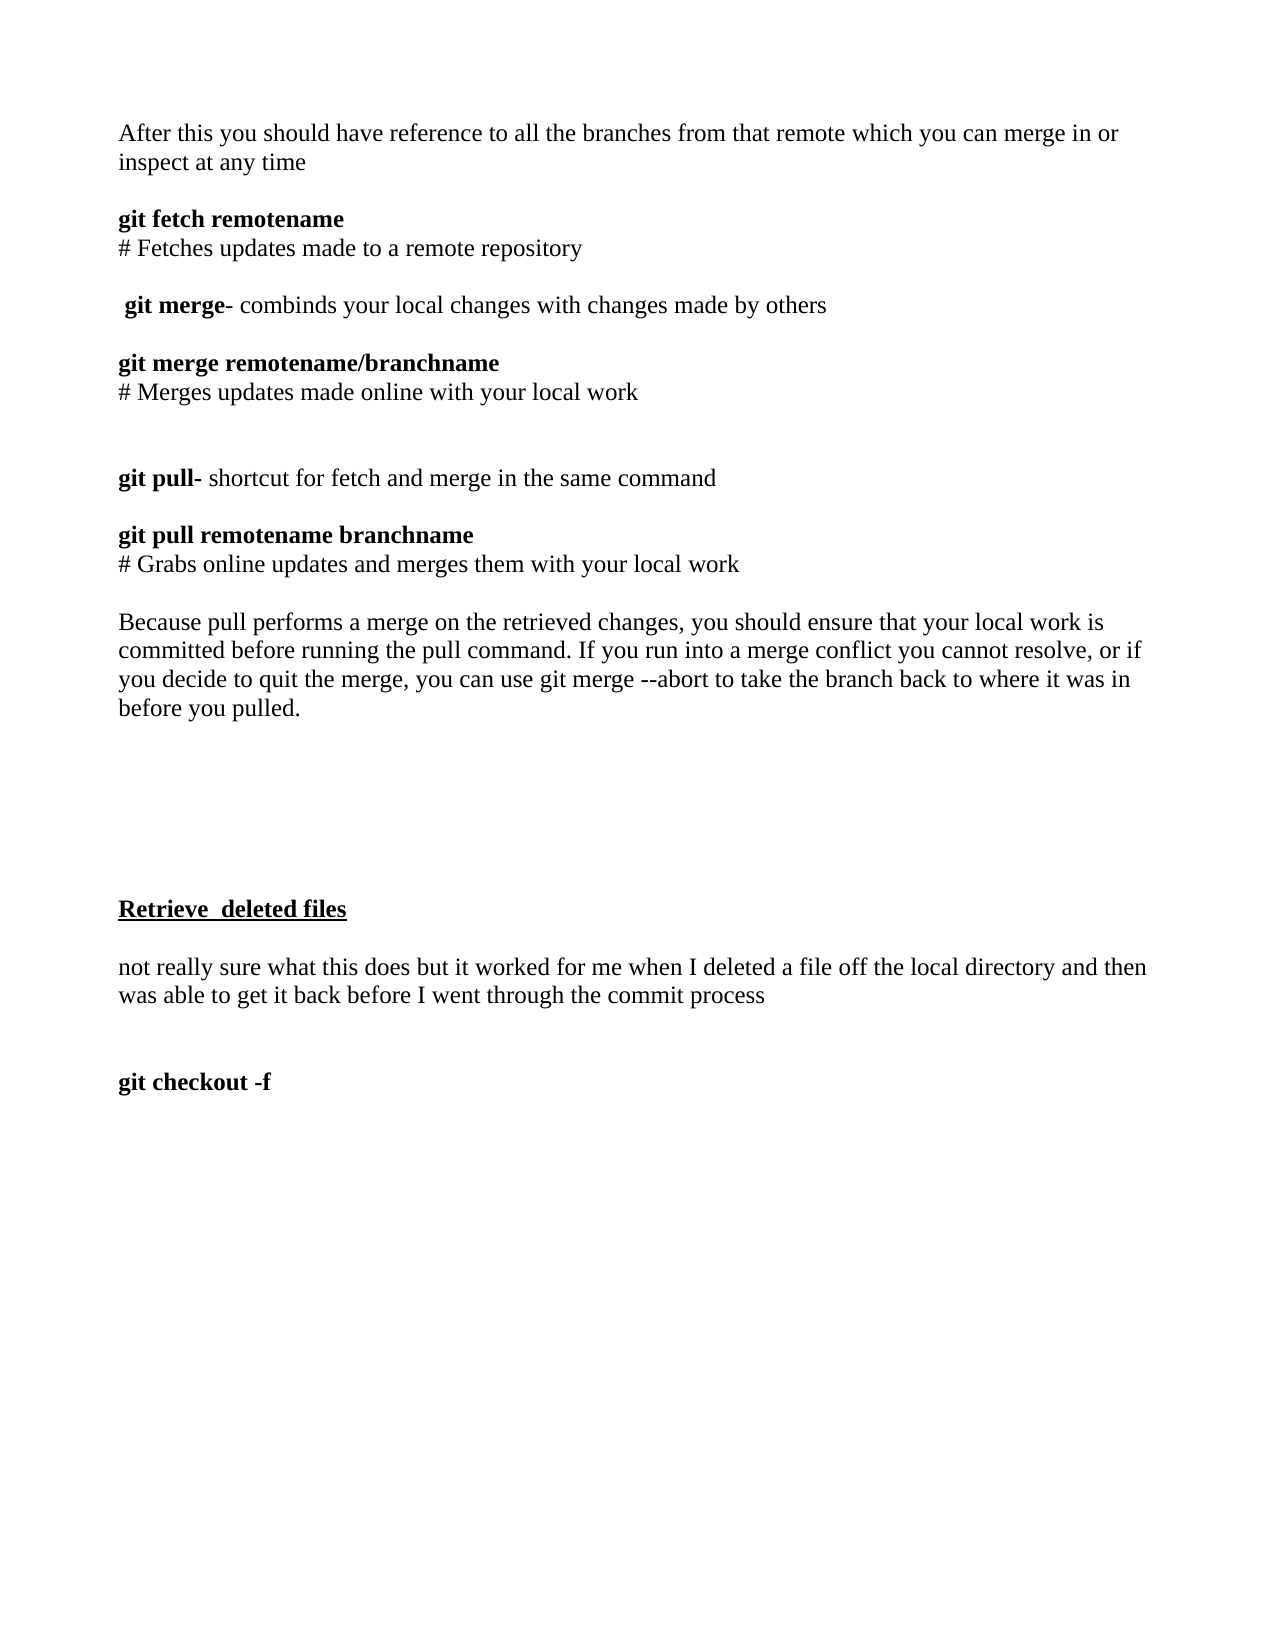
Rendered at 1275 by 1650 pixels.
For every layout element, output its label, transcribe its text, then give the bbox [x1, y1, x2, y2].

text Because pull performs a merge on the retrieved changes, you should ensure that your local work is committed before running the pull command. If you run into a merge conflict you cannot resolve, or if you decide to quit the merge, you can use git merge --abort to take the branch back to where it was in before you pulled. [118, 607, 1157, 722]
text git checkout -f [118, 1067, 1157, 1096]
text # Fetches updates made to a remote repository [118, 233, 1157, 262]
text git pull remotename branchname [118, 521, 1157, 549]
text # Merges updates made online with your local work [118, 377, 1157, 406]
text # Grabs online updates and merges them with your local work [118, 549, 1157, 578]
text git pull- shortcut for fetch and merge in the same command [118, 463, 1157, 492]
text After this you should have reference to all the branches from that remote which you can merge in or inspect at any time [118, 118, 1157, 176]
text git merge- combinds your local changes with changes made by others [118, 291, 1157, 319]
text Retrieve deleted files [118, 894, 1157, 923]
text git fetch remotename [118, 204, 1157, 233]
text not really sure what this does but it worked for me when I deleted a file off the local directory and then was able to get it back before I went through the commit process [118, 952, 1157, 1009]
text git merge remotename/branchname [118, 348, 1157, 377]
